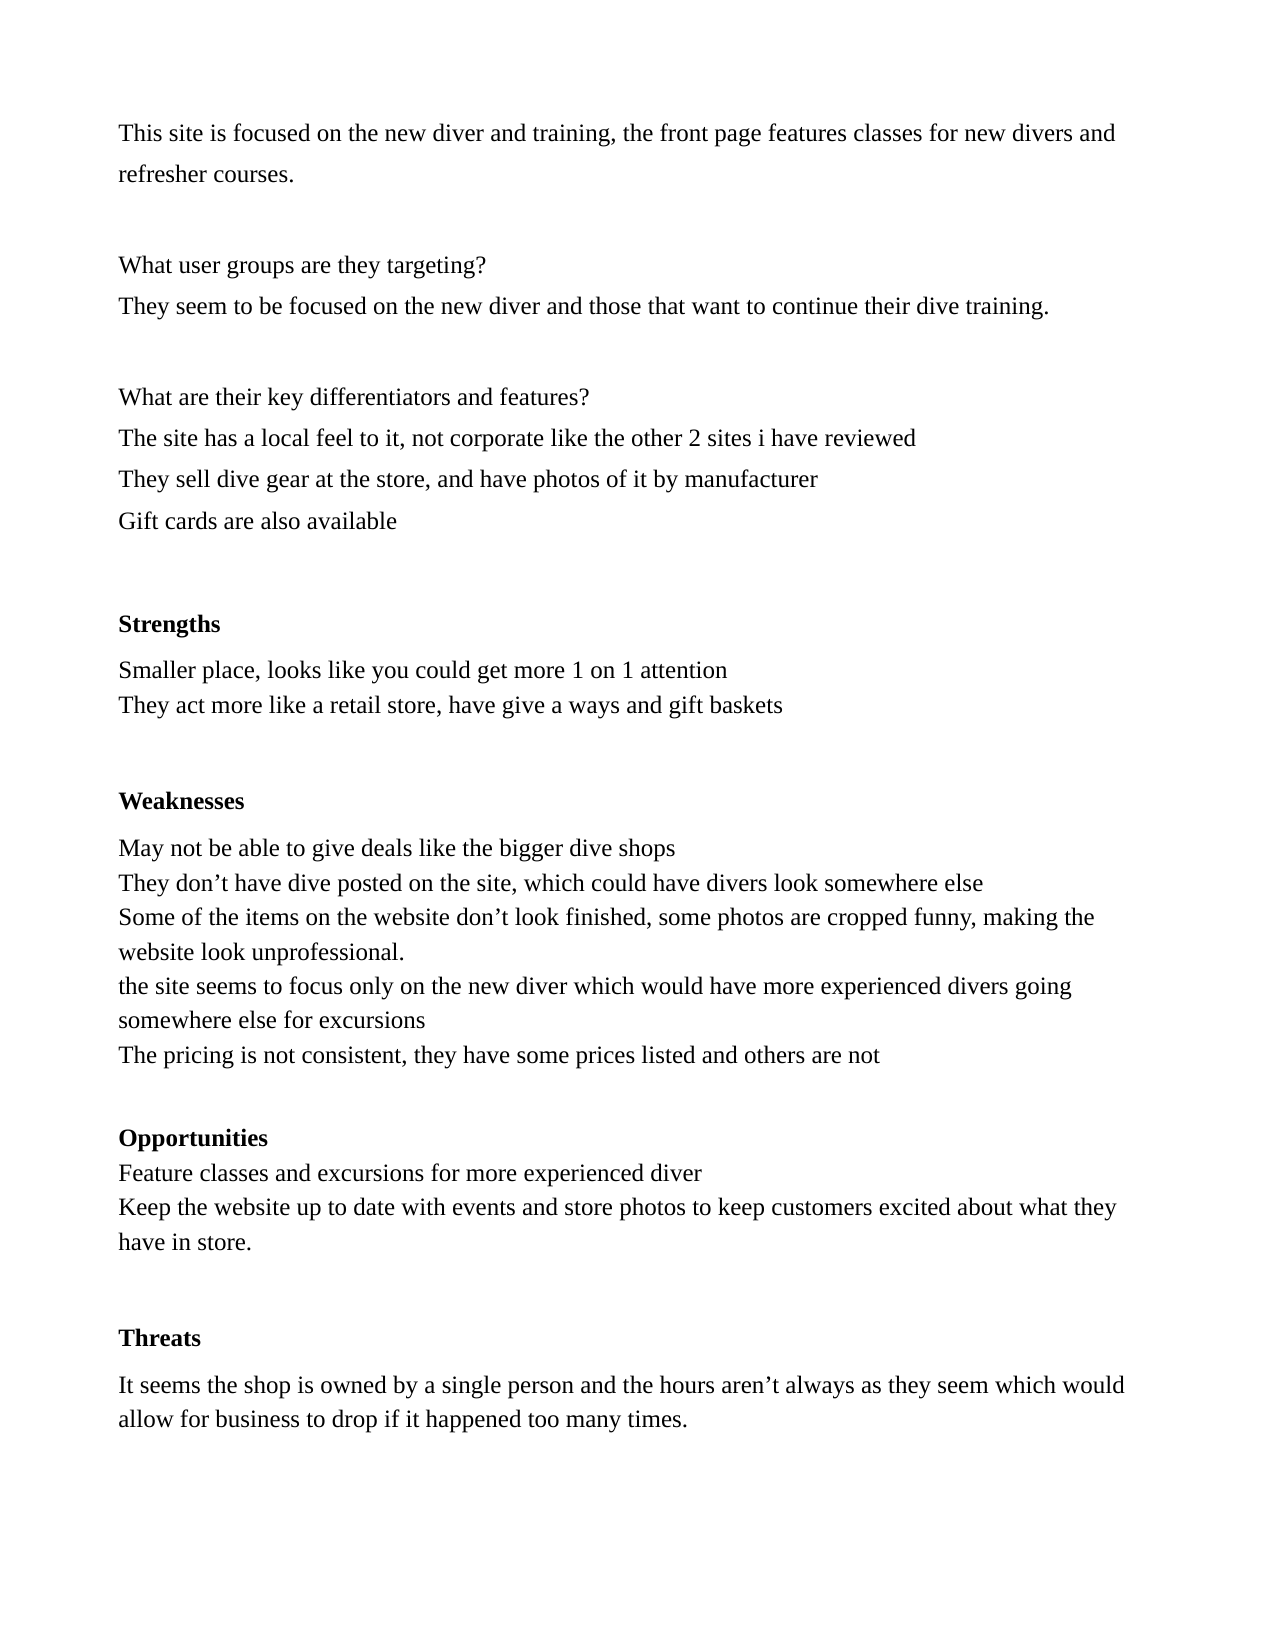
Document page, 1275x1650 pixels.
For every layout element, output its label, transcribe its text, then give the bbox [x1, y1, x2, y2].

text the site seems to focus only on the new diver which would have more experienced divers going somewhere else for excursions [118, 971, 1157, 1034]
text May not be able to give deals like the bigger dive shops [118, 833, 1157, 862]
text They don’t have dive posted on the site, which could have divers look somewhere else [118, 868, 1157, 896]
text The site has a local feel to it, not corporate like the other 2 sites i have reviewed [118, 423, 1157, 452]
text They act more like a retail store, have give a ways and gift baskets [118, 690, 1157, 719]
text Keep the website up to date with events and store photos to keep customers excited about what they have in store. [118, 1192, 1157, 1256]
text What are their key differentiators and features? [118, 382, 1157, 410]
text This site is focused on the new diver and training, the front page features classes for new divers and refresher courses. [118, 118, 1157, 188]
text The pricing is not consistent, they have some prices listed and others are not [118, 1040, 1157, 1069]
subtitle Strengths [118, 609, 1157, 637]
text Feature classes and excursions for more experienced diver [118, 1158, 1157, 1187]
subtitle Weaknesses [118, 786, 1157, 815]
text It seems the shop is owned by a single person and the hours aren’t always as they seem which would allow for business to drop if it happened too many times. [118, 1370, 1157, 1433]
text Gift cards are also available [118, 506, 1157, 534]
subtitle Threats [118, 1323, 1157, 1352]
text Smaller place, looks like you could get more 1 on 1 attention [118, 656, 1157, 684]
text They seem to be focused on the new diver and those that want to continue their dive training. [118, 291, 1157, 320]
subtitle Opportunities [118, 1123, 1157, 1152]
text Some of the items on the website don’t look finished, some photos are cropped funny, making the website look unprofessional. [118, 902, 1157, 965]
text What user groups are they targeting? [118, 250, 1157, 279]
text They sell dive gear at the store, and have photos of it by manufacturer [118, 464, 1157, 493]
